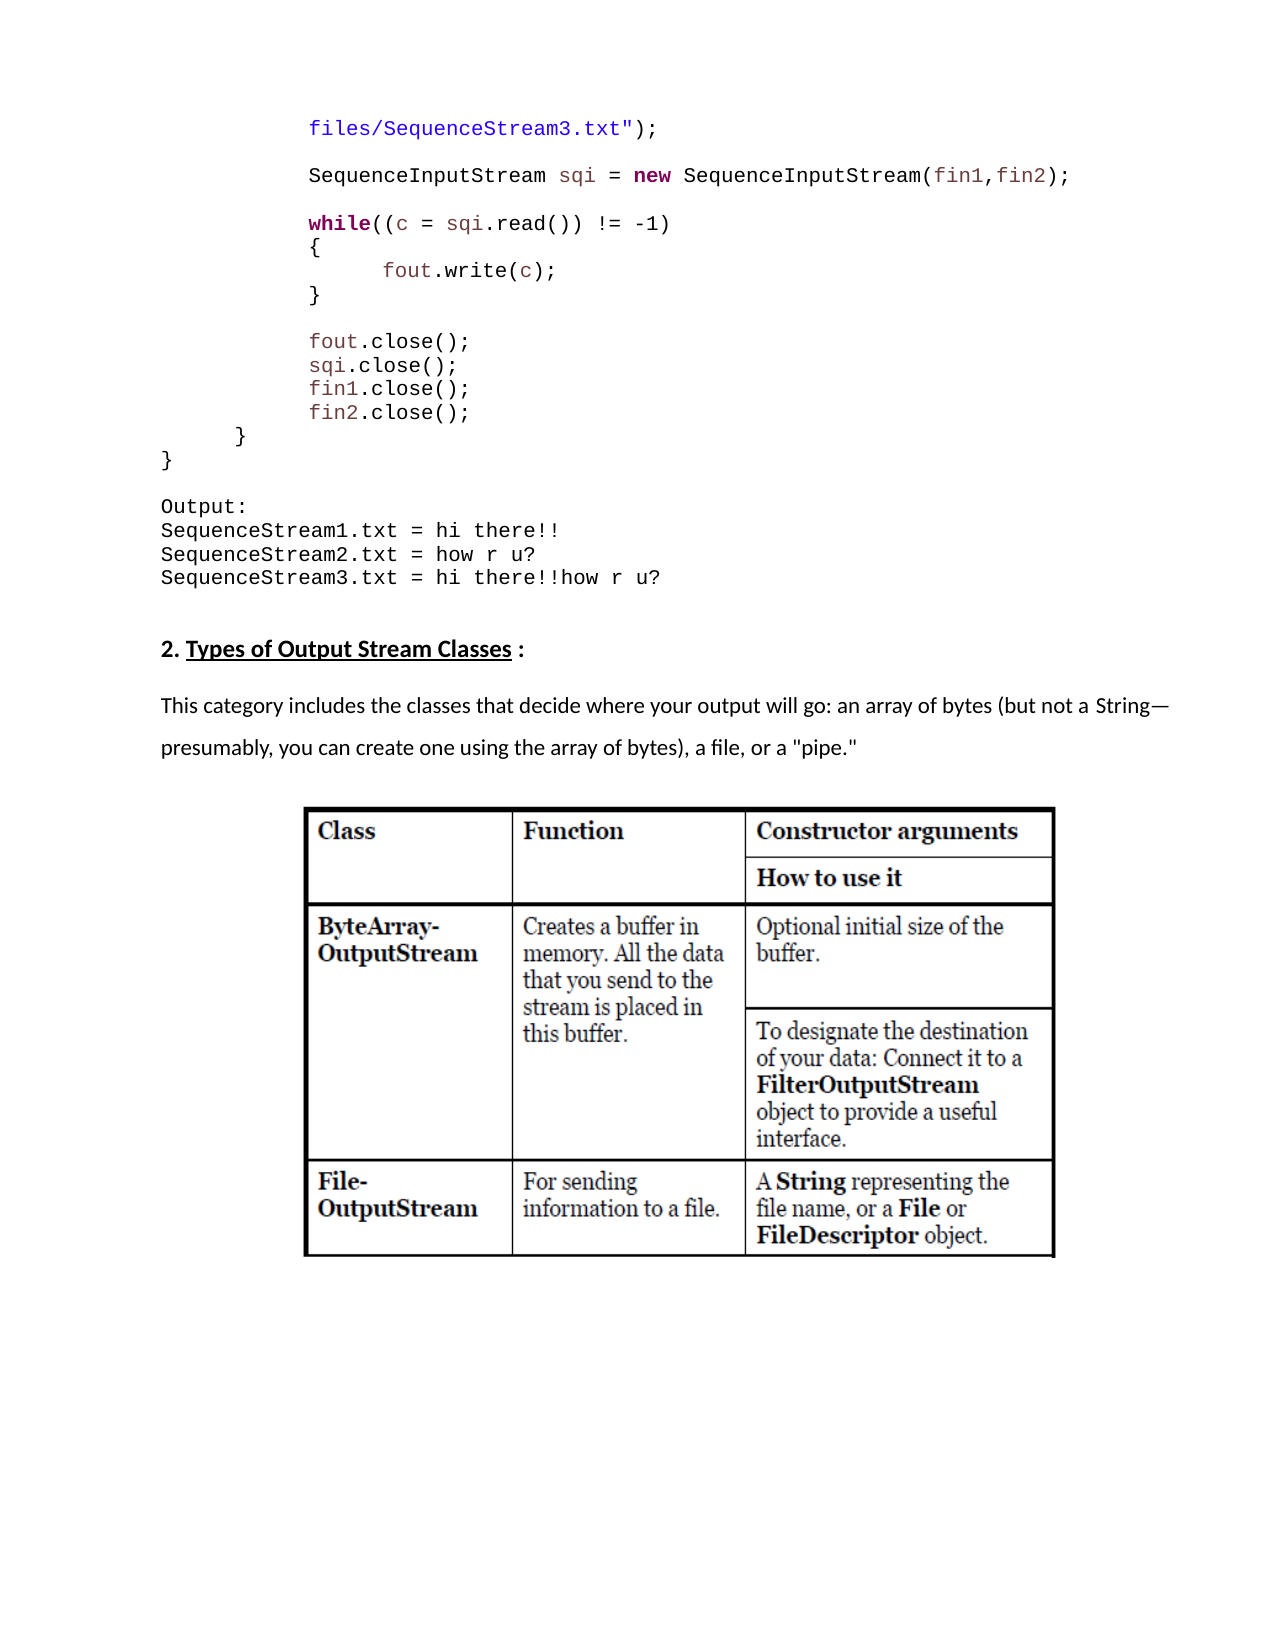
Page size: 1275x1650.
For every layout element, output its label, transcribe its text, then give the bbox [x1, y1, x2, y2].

text 2. Types of Output Stream Classes : [161, 633, 1238, 663]
text This category includes the classes that decide where your output will go: an array of bytes (but not a String—presumably, you can create one using the array of bytes), a file, or a "pipe." [161, 692, 1193, 762]
text fout.write(c); [161, 260, 1197, 284]
text { [161, 236, 1197, 260]
text fin1.close(); [161, 378, 1197, 402]
text while((c = sqi.read()) != -1) [161, 213, 1197, 236]
text fout.close(); [161, 331, 1197, 354]
text } [161, 426, 1197, 449]
text SequenceStream2.txt = how r u? [161, 544, 1197, 567]
text files/SequenceStream3.txt"); [161, 118, 1197, 142]
text fin2.close(); [161, 402, 1197, 426]
text SequenceStream1.txt = hi there!! [161, 520, 1197, 544]
text Output: [161, 496, 1197, 520]
text } [161, 449, 1197, 473]
text SequenceInputStream sqi = new SequenceInputStream(fin1,fin2); [161, 165, 1197, 189]
text SequenceStream3.txt = hi there!!how r u? [161, 567, 1197, 591]
text } [161, 284, 1197, 307]
text sqi.close(); [161, 354, 1197, 378]
